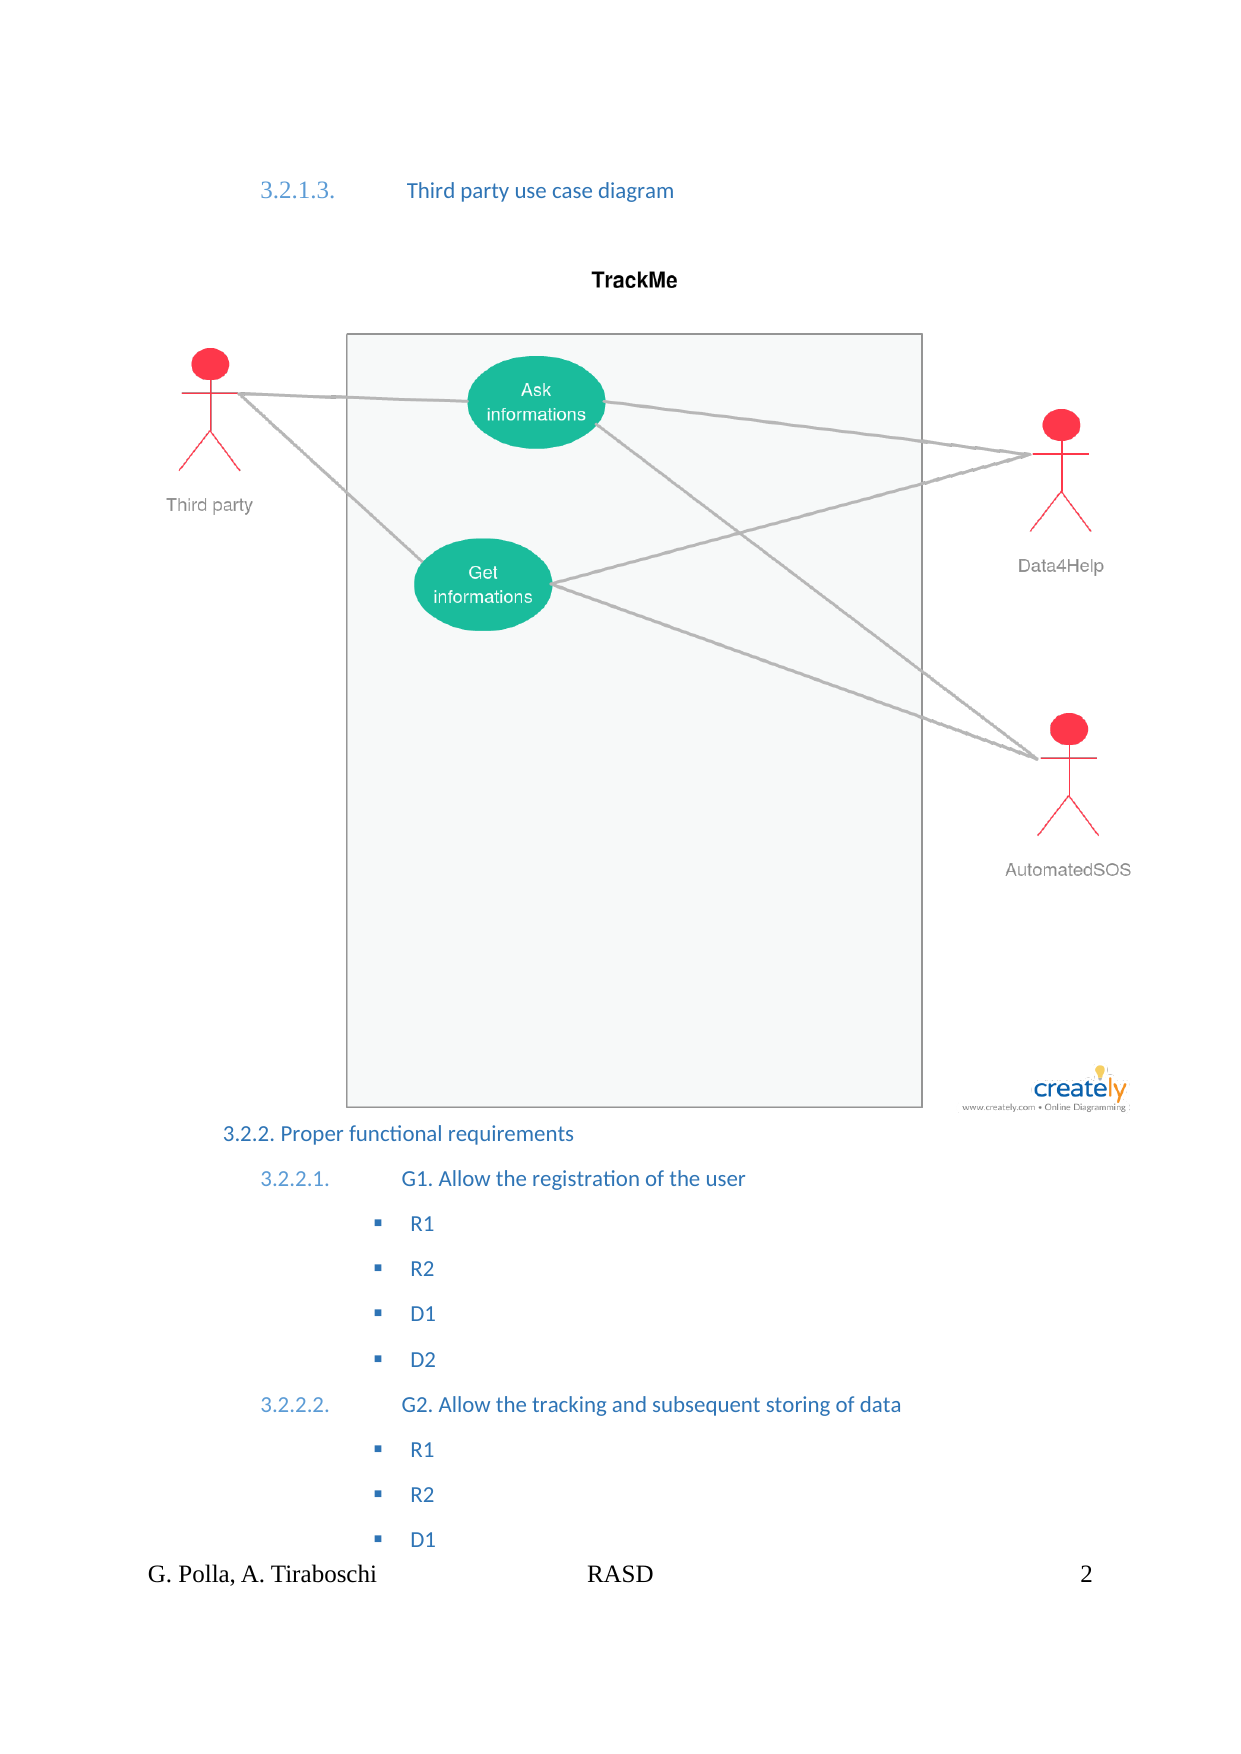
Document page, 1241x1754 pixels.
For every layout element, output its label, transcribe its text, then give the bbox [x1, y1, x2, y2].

list R1 [373, 1209, 1093, 1237]
list D1 [373, 1526, 1093, 1553]
list D2 [373, 1345, 1093, 1373]
list R1 [373, 1435, 1093, 1463]
list G1. Allow the registration of the user [260, 1164, 1093, 1192]
list G2. Allow the tracking and subsequent storing of data [260, 1390, 1093, 1418]
list R2 [373, 1254, 1093, 1282]
list R2 [373, 1480, 1093, 1508]
list Third party use case diagram [260, 176, 1093, 205]
list Proper functional requirements [223, 674, 1093, 1147]
list D1 [373, 1299, 1093, 1327]
